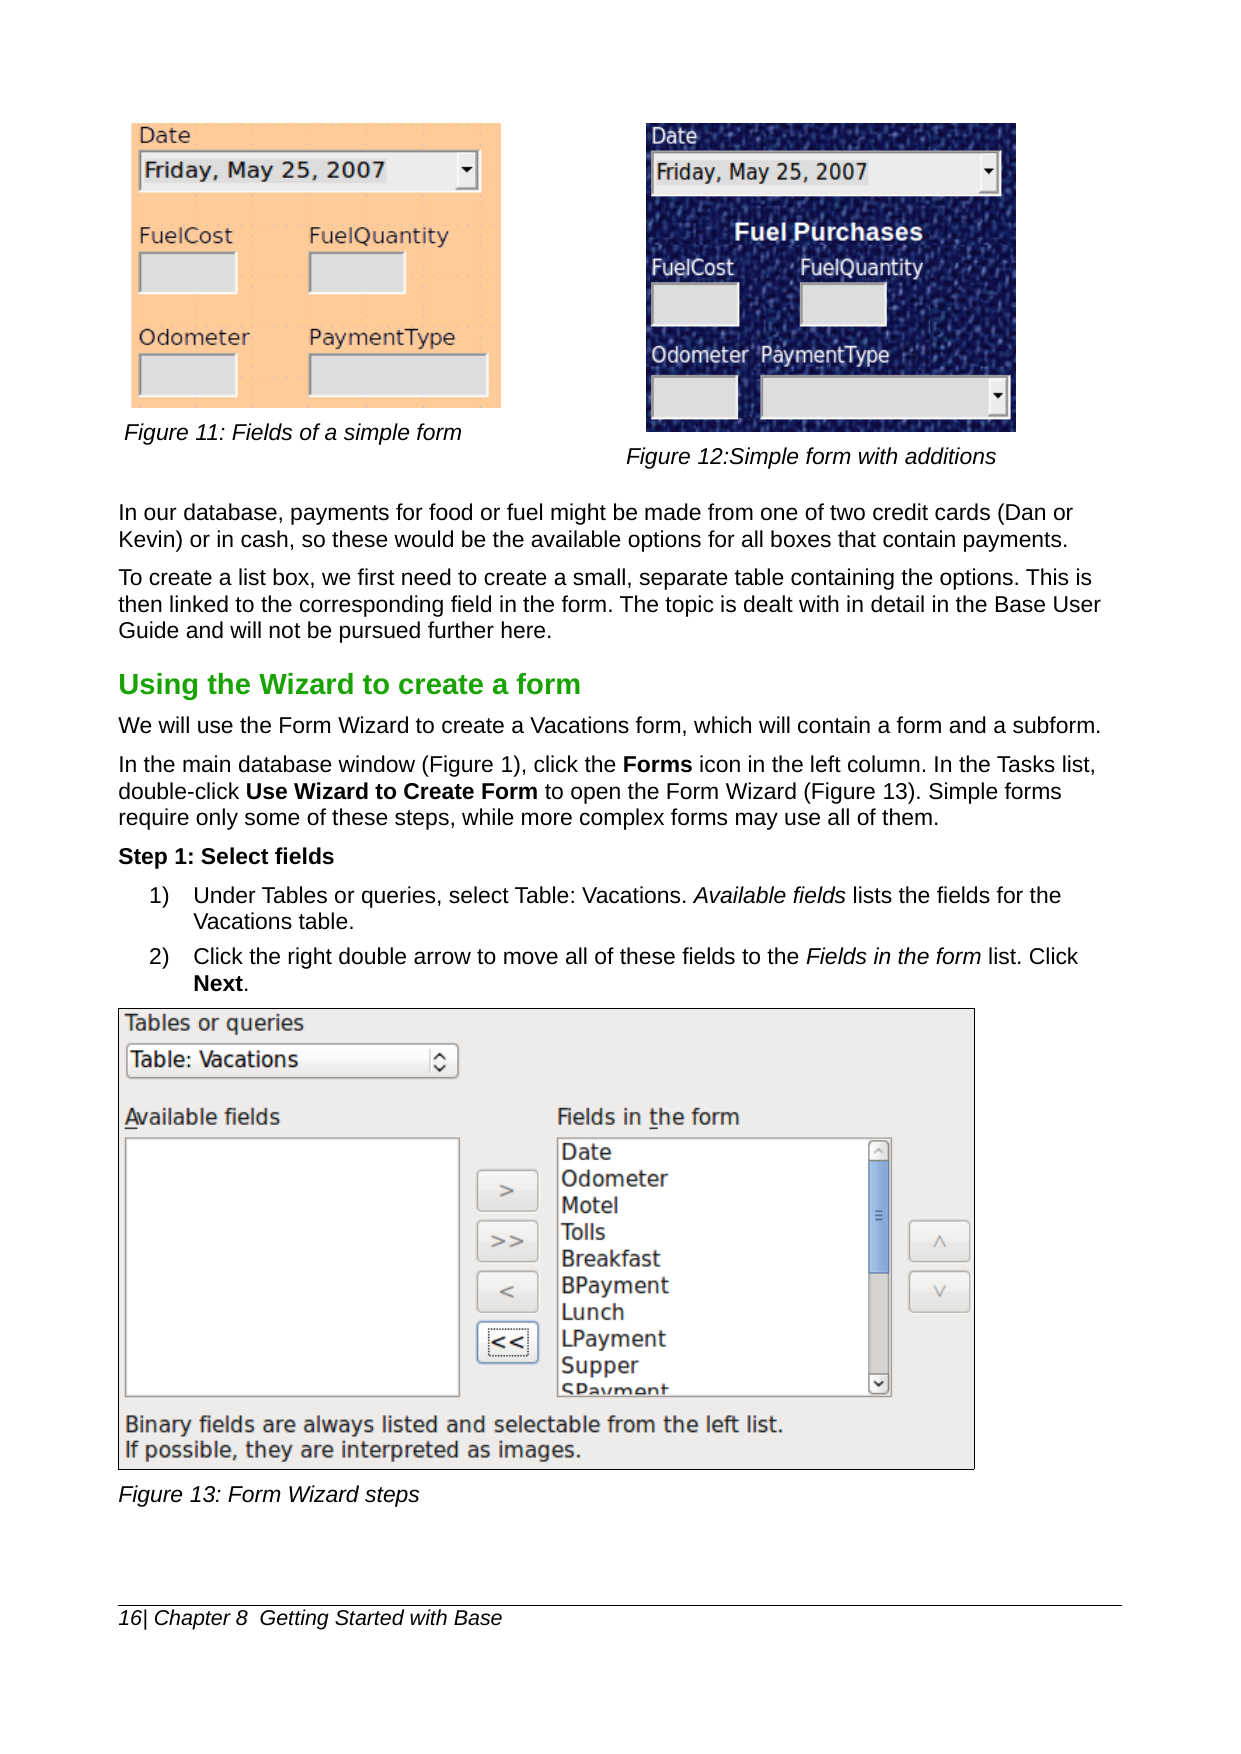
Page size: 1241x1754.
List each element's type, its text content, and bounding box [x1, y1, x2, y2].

text We will use the Form Wizard to create a Vacations form, which will contain a form and a subform. [118, 712, 1122, 739]
text Step 1: Select fields [118, 843, 1122, 869]
subtitle Using the Wizard to create a form [118, 667, 1122, 701]
picture [119, 1009, 974, 1469]
text Figure 13: Form Wizard steps [118, 1481, 974, 1507]
picture [646, 123, 1016, 432]
table_header [620, 118, 1122, 487]
text In the main database window (Figure 1), click the Forms icon in the left column. In the Tasks list, double-click Use Wizard to Create Form to open the Form Wizard (Figure 13). Simple forms require only some of these steps, while more complex forms may use all of them. [118, 751, 1122, 830]
text To create a list box, we first need to create a small, separate table containing the options. This is then linked to the corresponding field in the form. The topic is dealt with in detail in the Base User Guide and will not be pursued further here. [118, 564, 1122, 643]
list Under Tables or queries, select Table: Vacations. Available fields lists the fields for the Vacations table. [169, 882, 1122, 934]
picture [131, 123, 501, 408]
text In our database, payments for food or fuel might be made from one of two credit cards (Dan or Kevin) or in cash, so these would be the available options for all boxes that contain payments. [118, 499, 1122, 552]
list Click the right double arrow to move all of these fields to the Fields in the form list. Click Next. [169, 943, 1122, 996]
table_header [118, 118, 620, 487]
